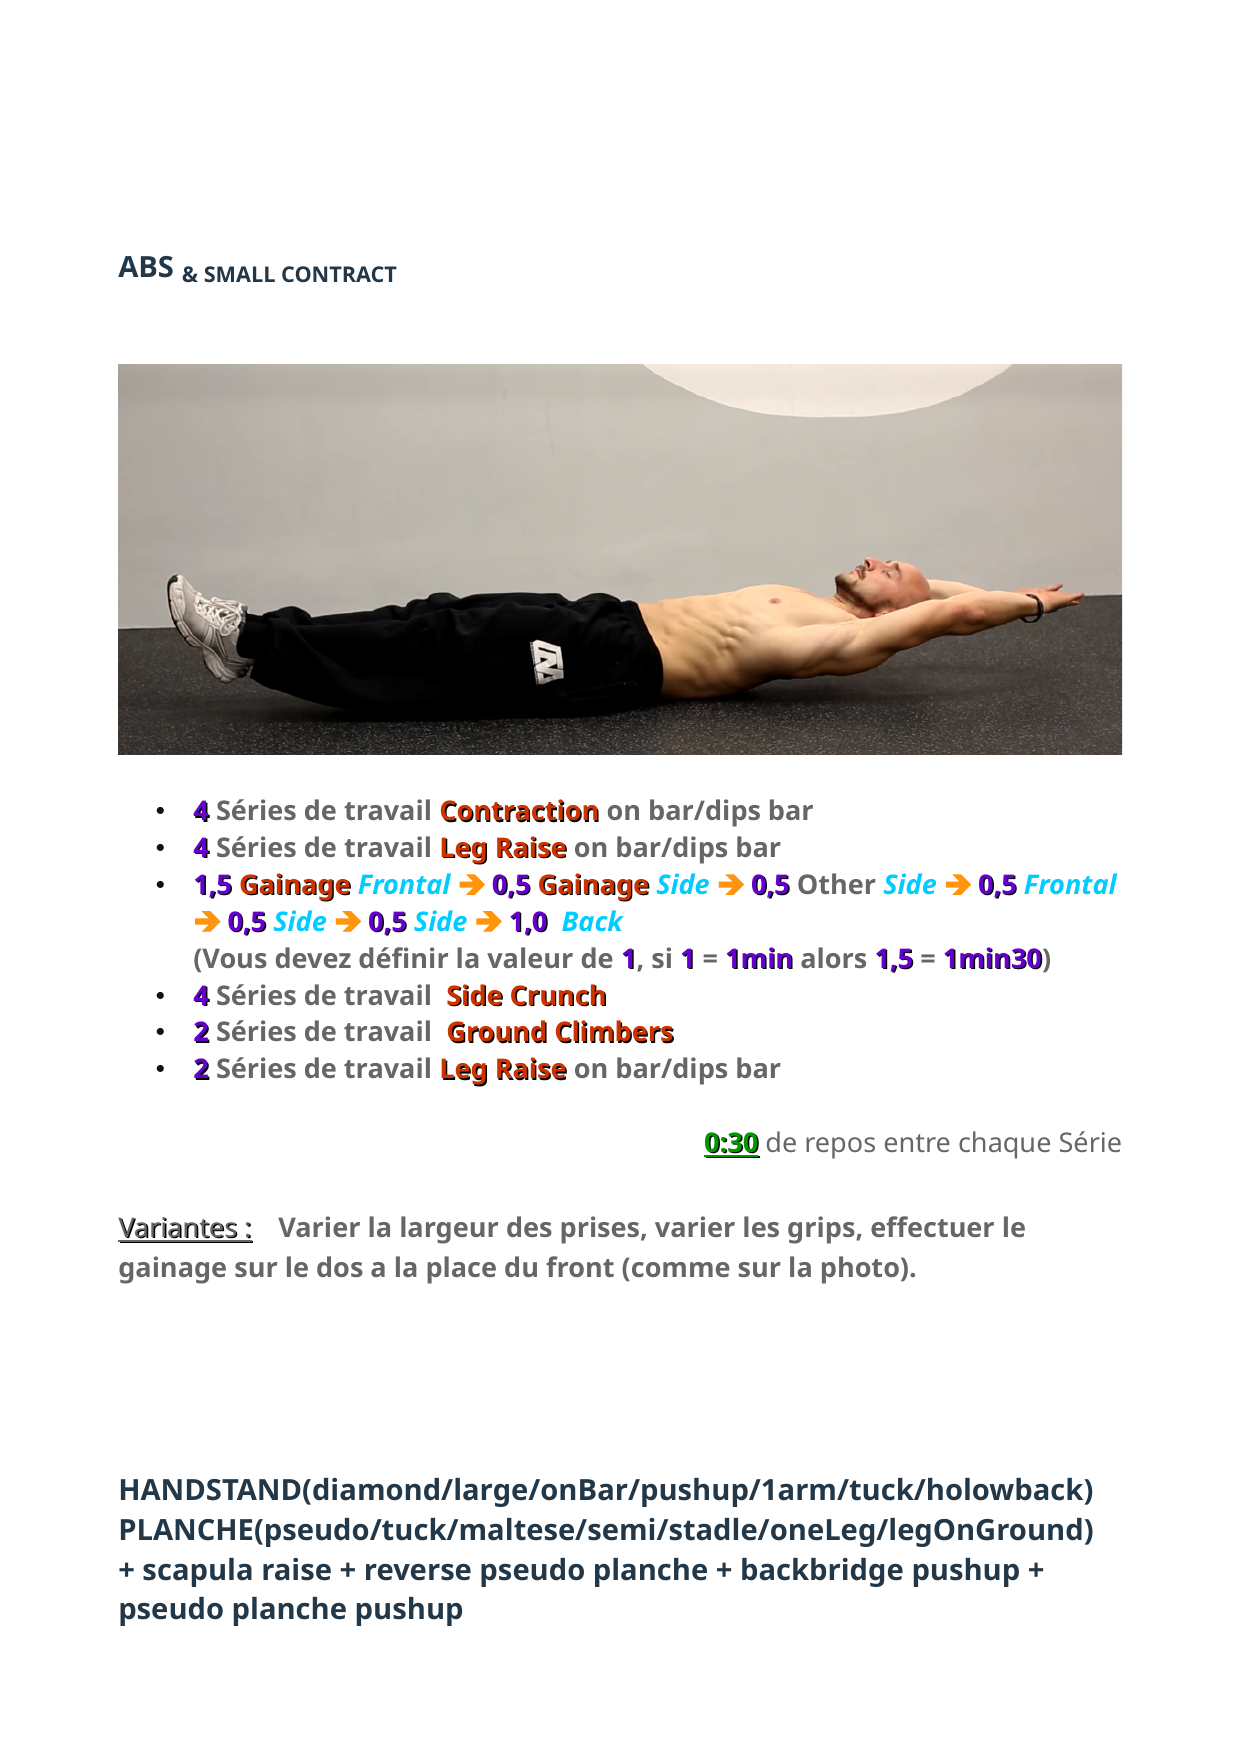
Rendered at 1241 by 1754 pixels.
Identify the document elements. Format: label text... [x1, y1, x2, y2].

list 2 Séries de travail Leg Raise on bar/dips bar [156, 1050, 1122, 1087]
picture [118, 364, 1123, 755]
text HANDSTAND(diamond/large/onBar/pushup/1arm/tuck/holowback) [118, 1469, 1122, 1509]
text 0:30 de repos entre chaque Série [118, 1123, 1122, 1160]
list 1,5 Gainage Frontal  0,5 Gainage Side  0,5 Other Side  0,5 Frontal  0,5 Side  0,5 Side  1,0 Back [156, 865, 1122, 939]
text ABS & SMALL CONTRACT [118, 237, 1122, 288]
list 2 Séries de travail Ground Climbers [156, 1013, 1122, 1050]
list 4 Séries de travail Contraction on bar/dips bar [156, 792, 1122, 828]
text PLANCHE(pseudo/tuck/maltese/semi/stadle/oneLeg/legOnGround) [118, 1509, 1122, 1549]
text Variantes : Varier la largeur des prises, varier les grips, effectuer le gainage sur le dos a la place du front (comme sur la photo). [118, 1197, 1122, 1285]
list 4 Séries de travail Side Crunch [156, 976, 1122, 1013]
list (Vous devez définir la valeur de 1, si 1 = 1min alors 1,5 = 1min30) [156, 939, 1122, 976]
list 4 Séries de travail Leg Raise on bar/dips bar [156, 828, 1122, 865]
text + scapula raise + reverse pseudo planche + backbridge pushup + pseudo planche pushup [118, 1549, 1122, 1628]
